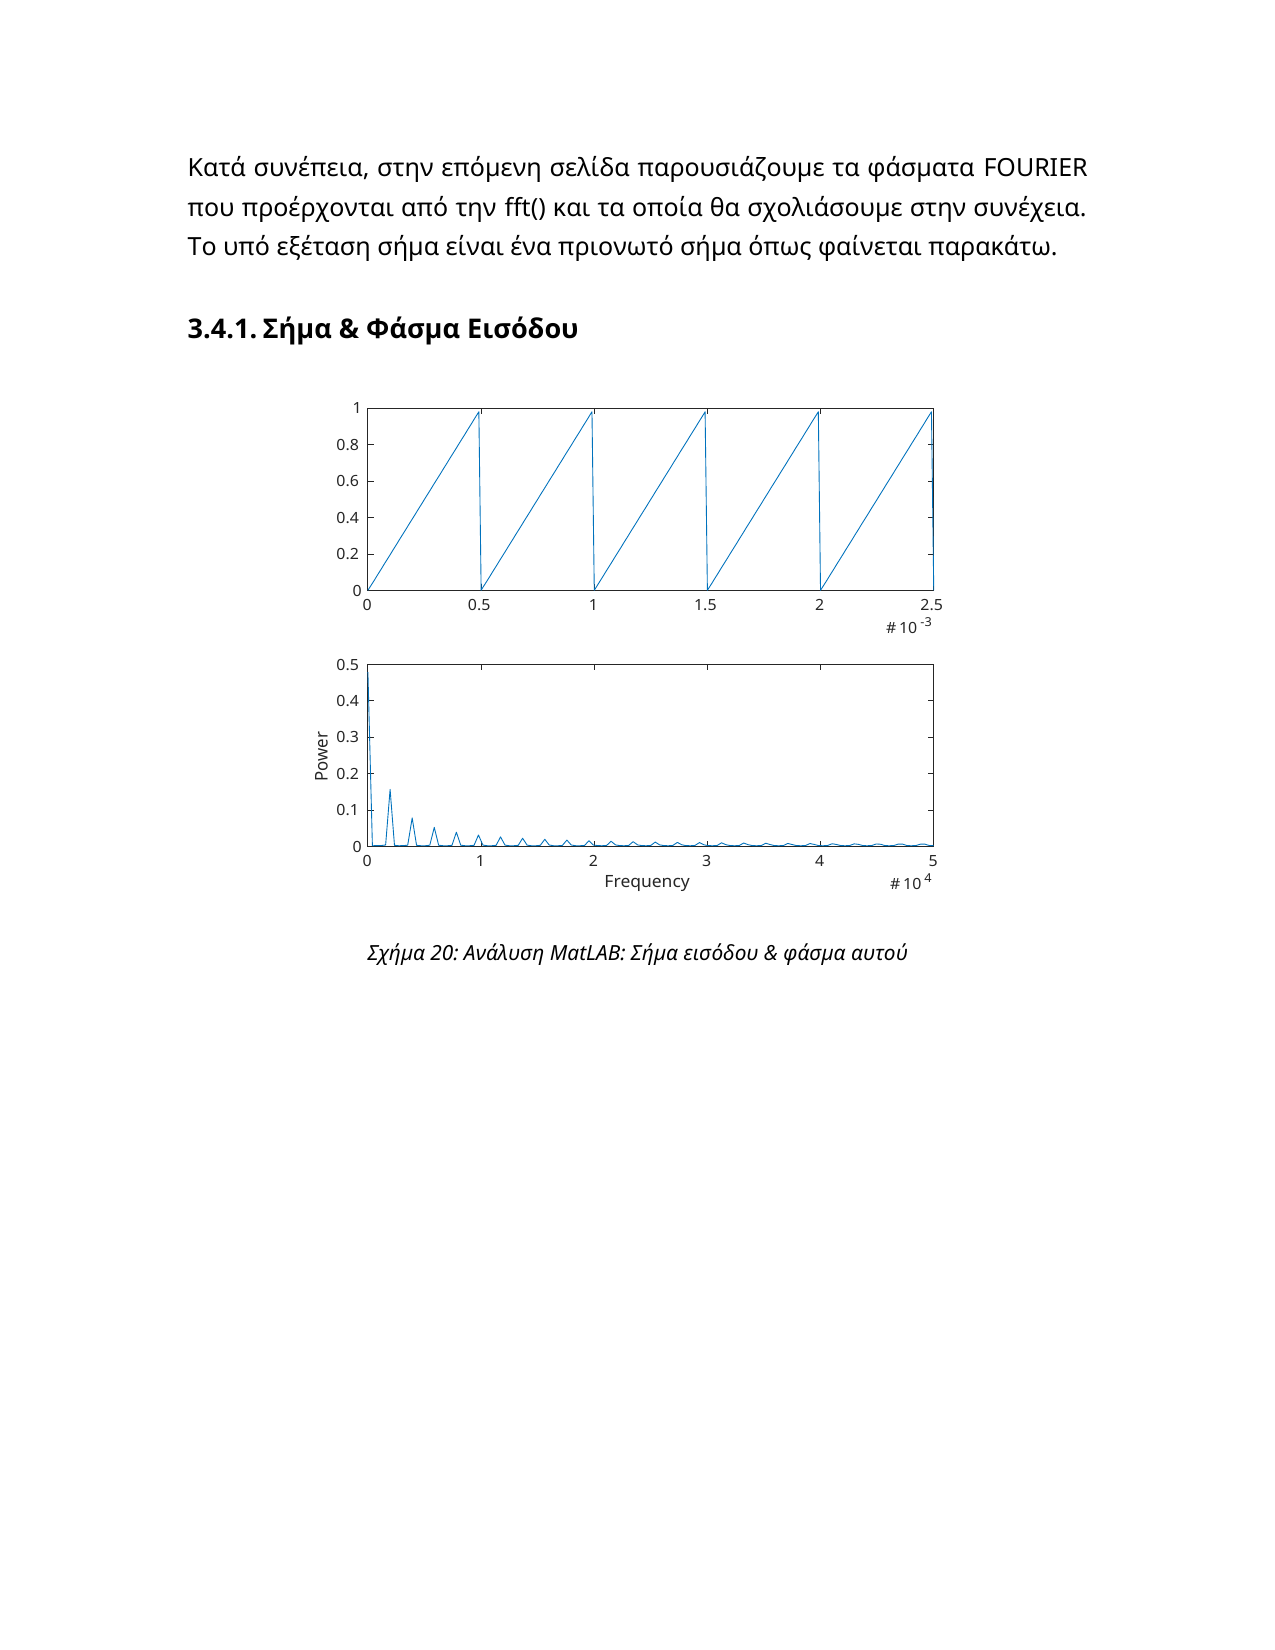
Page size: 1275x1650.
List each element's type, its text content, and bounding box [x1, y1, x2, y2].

text Κατά συνέπεια, στην επόμενη σελίδα παρουσιάζουμε τα φάσματα FOURIER που προέρχονται από την fft() και τα οποία θα σχολιάσουμε στην συνέχεια. Το υπό εξέταση σήμα είναι ένα πριονωτό σήμα όπως φαίνεται παρακάτω. [187, 150, 1087, 262]
subtitle Σήμα & Φάσμα Εισόδου [187, 309, 1087, 346]
text Σχήμα 20: Ανάλυση MatLAB: Σήμα εισόδου & φάσμα αυτού [207, 938, 1068, 967]
